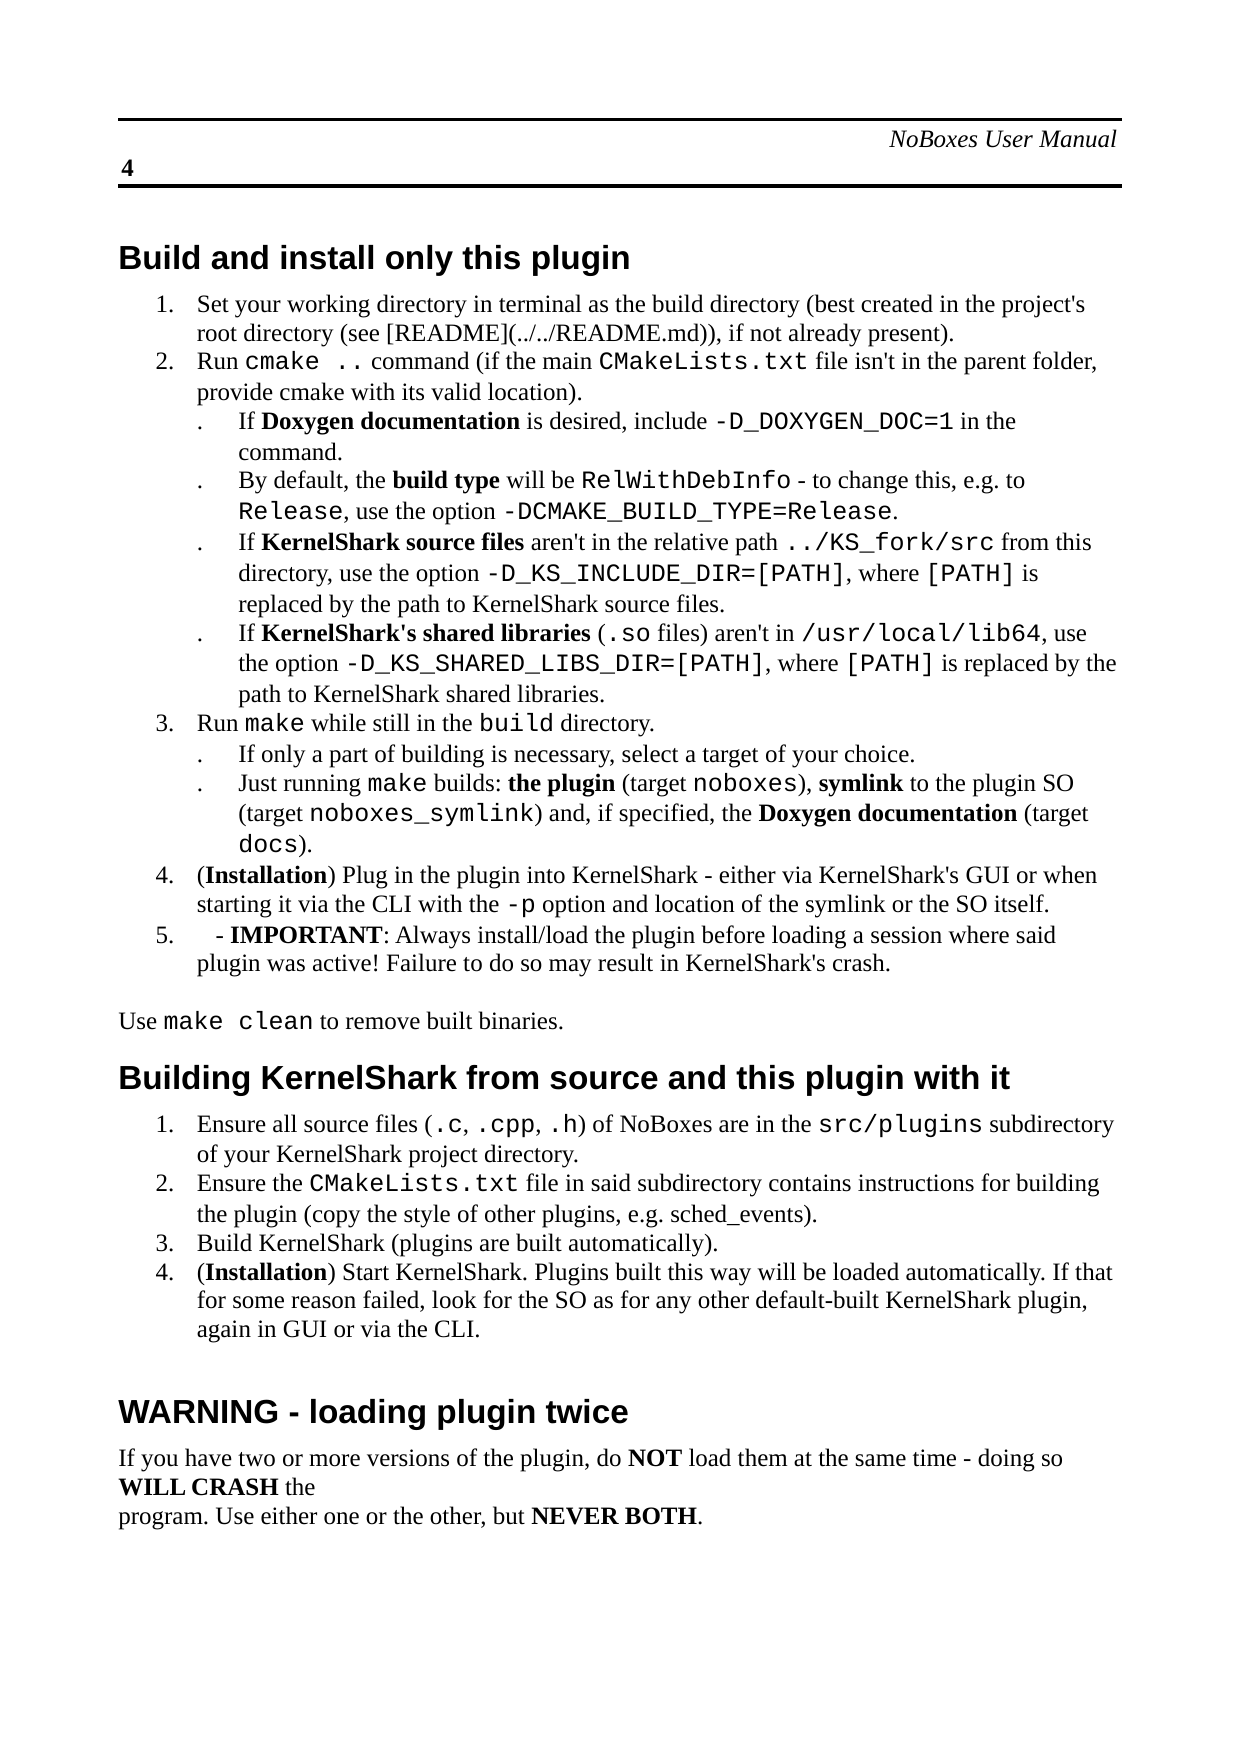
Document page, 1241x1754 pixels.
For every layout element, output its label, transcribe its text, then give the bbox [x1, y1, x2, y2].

list Ensure the CMakeLists.txt file in said subdirectory contains instructions for building the plugin (copy the style of other plugins, e.g. sched_events). [155, 1168, 1122, 1228]
list Ensure all source files (.c, .cpp, .h) of NoBoxes are in the src/plugins subdirectory of your KernelShark project directory. [155, 1109, 1122, 1168]
list Set your working directory in terminal as the build directory (best created in the project's root directory (see [README](../../README.md)), if not already present). [155, 289, 1122, 346]
list Run cmake .. command (if the main CMakeLists.txt file isn't in the parent folder, provide cmake with its valid location). [155, 346, 1122, 406]
list By default, the build type will be RelWithDebInfo - to change this, e.g. to Release, use the option -DCMAKE_BUILD_TYPE=Release. [197, 466, 1122, 527]
subtitle Build and install only this plugin [118, 238, 1122, 276]
list If only a part of building is necessary, select a target of your choice. [197, 739, 1122, 768]
list Build KernelShark (plugins are built automatically). [155, 1228, 1122, 1257]
list Run make while still in the build directory. [155, 708, 1122, 739]
list If Doxygen documentation is desired, include -D_DOXYGEN_DOC=1 in the command. [197, 406, 1122, 466]
list If KernelShark source files aren't in the relative path ../KS_fork/src from this directory, use the option -D_KS_INCLUDE_DIR=[PATH], where [PATH] is replaced by the path to KernelShark source files. [197, 527, 1122, 618]
list (Installation) Start KernelShark. Plugins built this way will be loaded automatically. If that for some reason failed, look for the SO as for any other default-built KernelShark plugin, again in GUI or via the CLI. [155, 1257, 1122, 1343]
list (Installation) Plug in the plugin into KernelShark - either via KernelShark's GUI or when starting it via the CLI with the -p option and location of the symlink or the SO itself. [155, 860, 1122, 920]
list - IMPORTANT: Always install/load the plugin before loading a session where said plugin was active! Failure to do so may result in KernelShark's crash. [155, 920, 1122, 977]
text program. Use either one or the other, but NEVER BOTH. [118, 1501, 1122, 1529]
text If you have two or more versions of the plugin, do NOT load them at the same time - doing so WILL CRASH the [118, 1443, 1122, 1501]
list If KernelShark's shared libraries (.so files) aren't in /usr/local/lib64, use the option -D_KS_SHARED_LIBS_DIR=[PATH], where [PATH] is replaced by the path to KernelShark shared libraries. [197, 618, 1122, 708]
text Use make clean to remove built binaries. [118, 1006, 1122, 1037]
subtitle WARNING - loading plugin twice [118, 1392, 1122, 1431]
subtitle Building KernelShark from source and this plugin with it [118, 1058, 1122, 1096]
list Just running make builds: the plugin (target noboxes), symlink to the plugin SO (target noboxes_symlink) and, if specified, the Doxygen documentation (target docs). [197, 768, 1122, 860]
